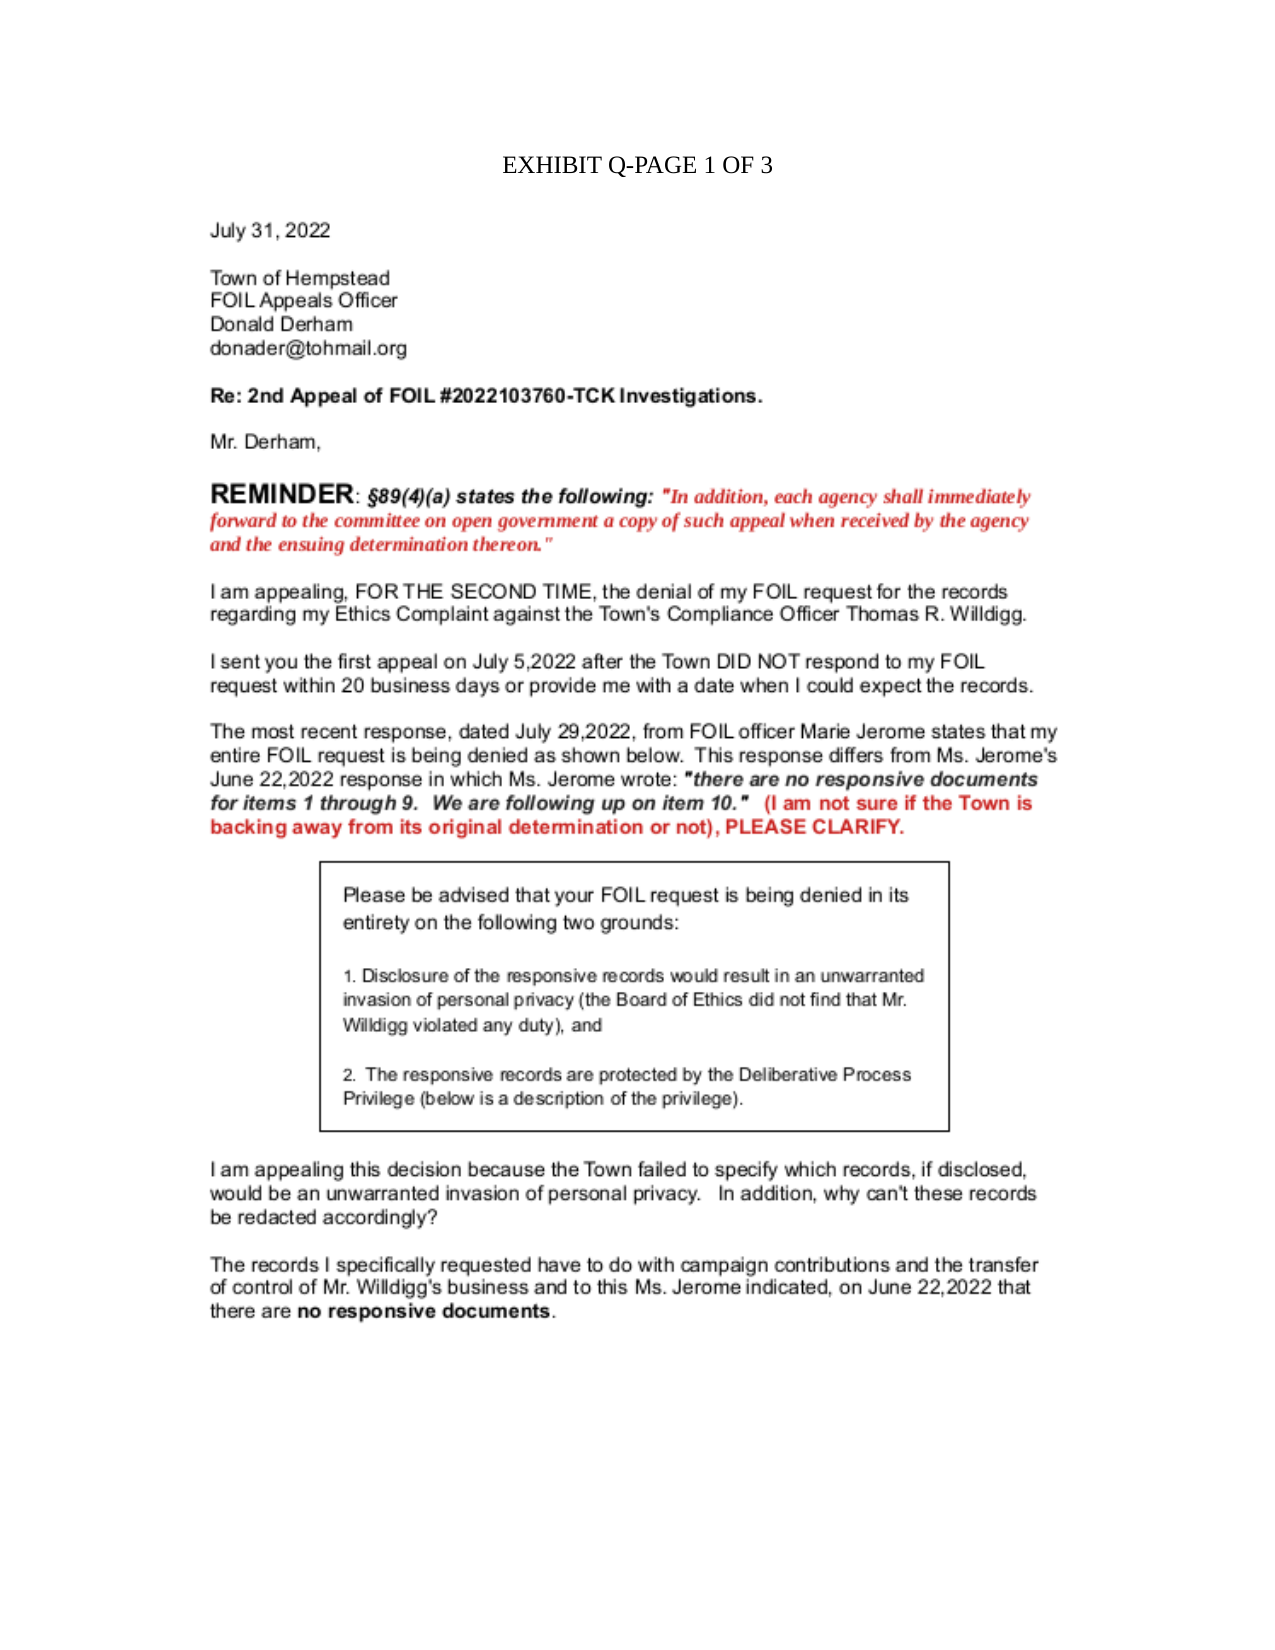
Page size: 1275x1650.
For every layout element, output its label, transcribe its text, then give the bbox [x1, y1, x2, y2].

picture [190, 207, 1085, 1342]
text EXHIBIT Q-PAGE 1 OF 3 [150, 150, 1125, 179]
